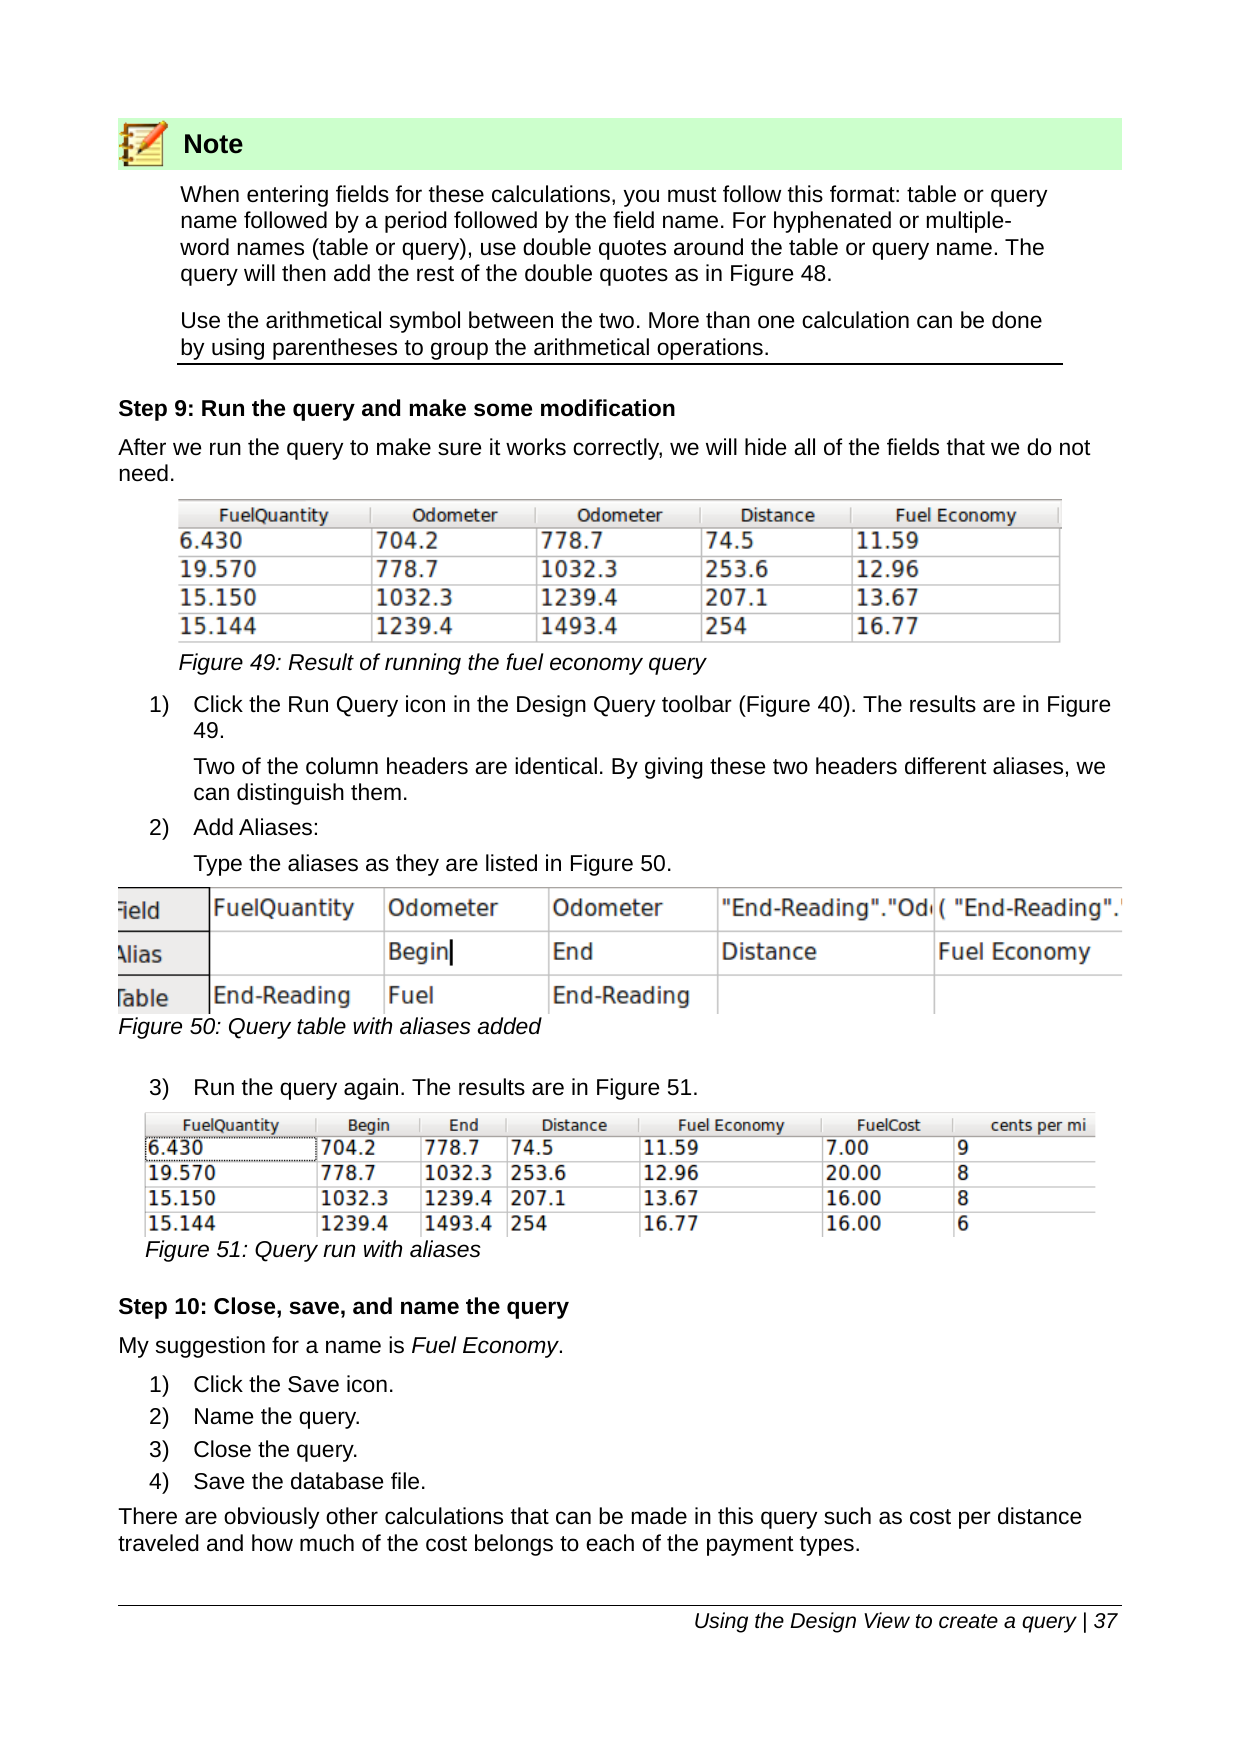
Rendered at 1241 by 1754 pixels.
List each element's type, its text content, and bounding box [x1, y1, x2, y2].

picture [144, 1112, 1096, 1237]
list Name the query. [169, 1403, 1122, 1429]
list My suggestion for a name is Fuel Economy. [118, 1332, 1122, 1358]
picture [119, 119, 170, 170]
picture [178, 499, 1062, 650]
text Figure 50: Query table with aliases added [118, 1014, 1122, 1039]
text Figure 49: Result of running the fuel economy query [178, 650, 1062, 676]
list Save the database file. [169, 1468, 1122, 1494]
text Step 9: Run the query and make some modification [118, 395, 1122, 422]
text Figure 51: Query run with aliases [145, 1237, 1096, 1263]
list Two of the column headers are identical. By giving these two headers different aliases, we can distinguish them. [193, 753, 1122, 805]
text When entering fields for these calculations, you must follow this format: table or query name followed by a period followed by the field name. For hyphenated or multiple-word names (table or query), use double quotes around the table or query name. The query will then add the rest of the double quotes as in Figure 48. [177, 178, 1063, 286]
list Run the query again. The results are in Figure 51. [169, 1074, 1122, 1101]
list Click the Save icon. [169, 1371, 1122, 1397]
subtitle Note [118, 118, 1122, 170]
list Add Aliases: [169, 814, 1122, 841]
picture [118, 887, 1123, 1014]
list Close the query. [169, 1436, 1122, 1462]
text Use the arithmetical symbol between the two. More than one calculation can be done by using parentheses to group the arithmetical operations. [177, 304, 1063, 363]
text After we run the query to make sure it works correctly, we will hide all of the fields that we do not need. [118, 434, 1122, 487]
text Step 10: Close, save, and name the query [118, 1293, 1122, 1319]
list Click the Run Query icon in the Design Query toolbar (Figure 40). The results are in Figure 49. [169, 691, 1122, 744]
list Type the aliases as they are listed in Figure 50. [193, 849, 1122, 876]
text There are obviously other calculations that can be made in this query such as cost per distance traveled and how much of the cost belongs to each of the payment types. [118, 1503, 1122, 1556]
